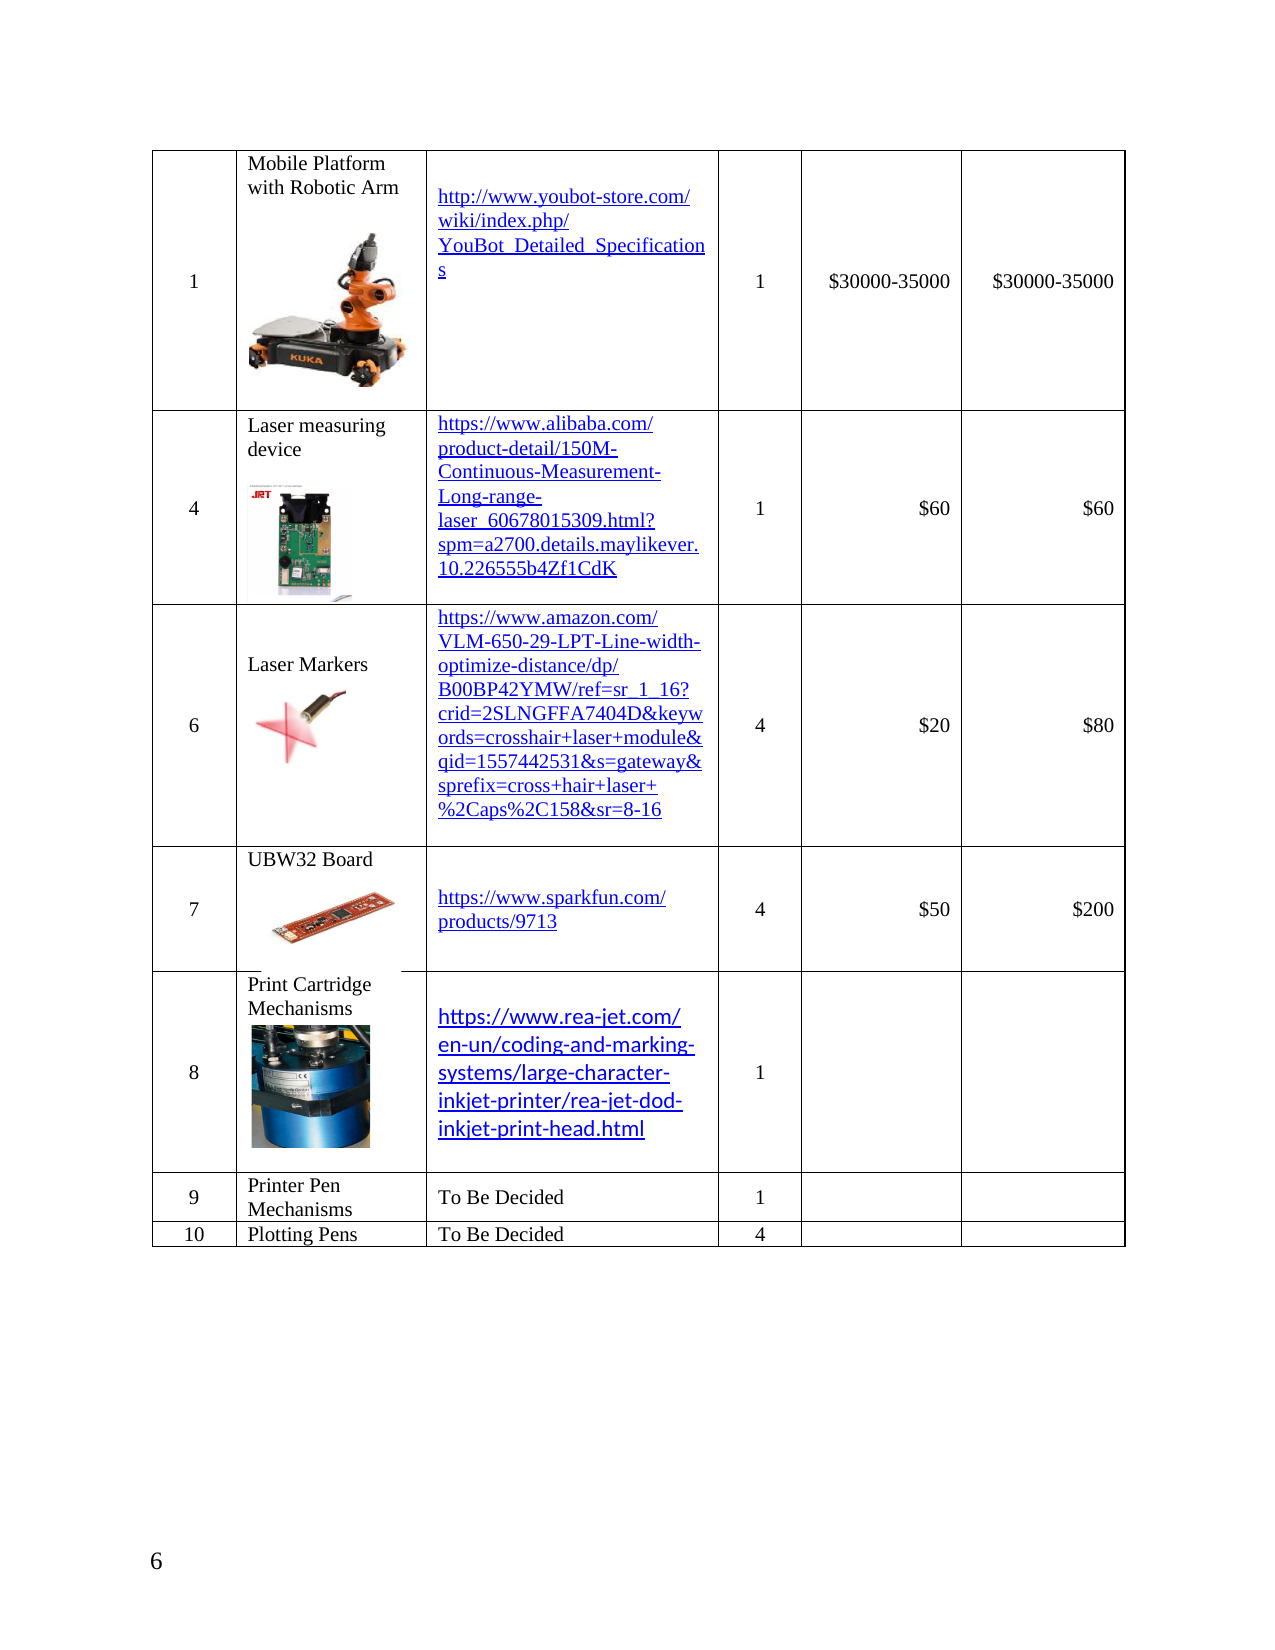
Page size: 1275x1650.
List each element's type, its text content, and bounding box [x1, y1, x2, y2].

table_cell http://www.youbot-store.com/wiki/index.php/YouBot_Detailed_Specifications [427, 151, 718, 410]
table_cell Plotting Pens [237, 1222, 426, 1246]
table_cell 7 [153, 847, 236, 971]
table_cell 8 [153, 972, 236, 1172]
table_cell Print Cartridge Mechanisms [237, 972, 426, 1172]
table_cell 9 [153, 1173, 236, 1221]
table_cell $80 [962, 605, 1124, 846]
table_cell [962, 1173, 1124, 1221]
table_cell [802, 1222, 961, 1246]
table_cell 1 [719, 1173, 801, 1221]
table_cell UBW32 Board [237, 847, 426, 971]
table_cell [802, 1173, 961, 1221]
table_cell Laser Markers [237, 605, 426, 846]
picture [247, 675, 346, 775]
table_cell $20 [802, 605, 961, 846]
table_cell 4 [719, 1222, 801, 1246]
table_cell https://www.alibaba.com/product-detail/150M-Continuous-Measurement-Long-range-laser_60678015309.html?spm=a2700.details.maylikever.10.226555b4Zf1CdK [427, 411, 718, 604]
table_cell https://www.amazon.com/VLM-650-29-LPT-Line-width-optimize-distance/dp/B00BP42YMW/ref=sr_1_16?crid=2SLNGFFA7404D&keywords=crosshair+laser+module&qid=1557442531&s=gateway&sprefix=cross+hair+laser+%2Caps%2C158&sr=8-16 [427, 605, 718, 846]
table_cell [802, 972, 961, 1172]
table_cell 1 [153, 151, 236, 410]
table_cell [962, 972, 1124, 1172]
table_cell $200 [962, 847, 1124, 971]
table_cell 1 [719, 411, 801, 604]
table_cell 4 [153, 411, 236, 604]
table_cell https://www.rea-jet.com/en-un/coding-and-marking-systems/large-character-inkjet-printer/rea-jet-dod-inkjet-print-head.html [427, 972, 718, 1172]
table_cell Printer Pen Mechanisms [237, 1173, 426, 1221]
table_cell [962, 1222, 1124, 1246]
table_cell 4 [719, 605, 801, 846]
picture [247, 485, 353, 602]
table_cell $50 [802, 847, 961, 971]
table_cell $30000-35000 [962, 151, 1124, 410]
table_cell To Be Decided [427, 1222, 718, 1246]
table_cell 6 [153, 605, 236, 846]
table_cell To Be Decided [427, 1173, 718, 1221]
table_cell 1 [719, 972, 801, 1172]
table_cell Mobile Platform with Robotic Arm [237, 151, 426, 410]
table_cell $60 [802, 411, 961, 604]
table_cell https://www.sparkfun.com/products/9713 [427, 847, 718, 971]
table_cell 10 [153, 1222, 236, 1246]
table_cell $30000-35000 [802, 151, 961, 410]
table_cell Laser measuring device [237, 411, 426, 604]
table_cell 4 [719, 847, 801, 971]
table_cell $60 [962, 411, 1124, 604]
picture [261, 870, 402, 972]
table_cell 1 [719, 151, 801, 410]
